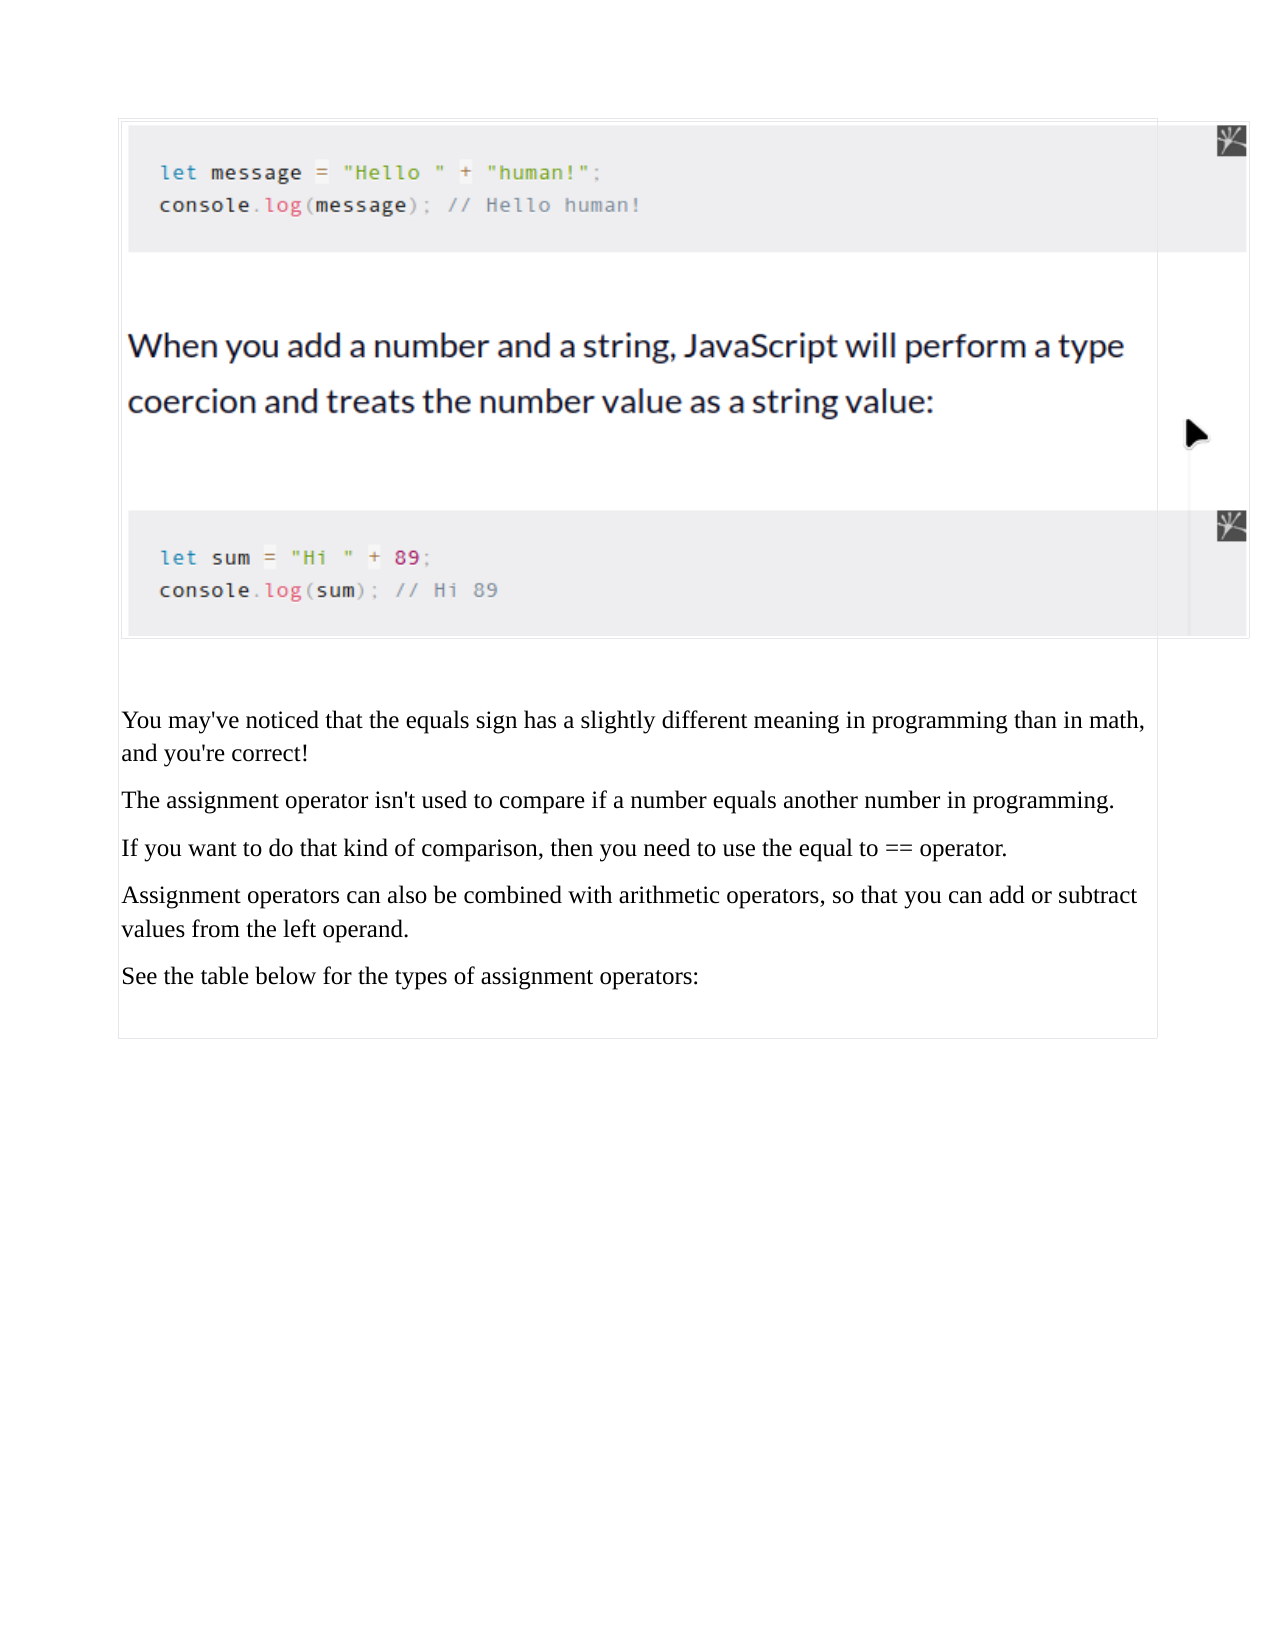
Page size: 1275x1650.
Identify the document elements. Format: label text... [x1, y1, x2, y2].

text See the table below for the types of assignment operators: [119, 958, 1157, 990]
picture [1158, 124, 1247, 636]
text If you want to do that kind of comparison, then you need to use the equal to == operator. [119, 830, 1157, 862]
text You may've noticed that the equals sign has a slightly different meaning in programming than in math, and you're correct! [119, 702, 1157, 767]
picture [124, 124, 1157, 636]
text The assignment operator isn't used to compare if a number equals another number in programming. [119, 782, 1157, 814]
text Assignment operators can also be combined with arithmetic operators, so that you can add or subtract values from the left operand. [119, 878, 1157, 942]
